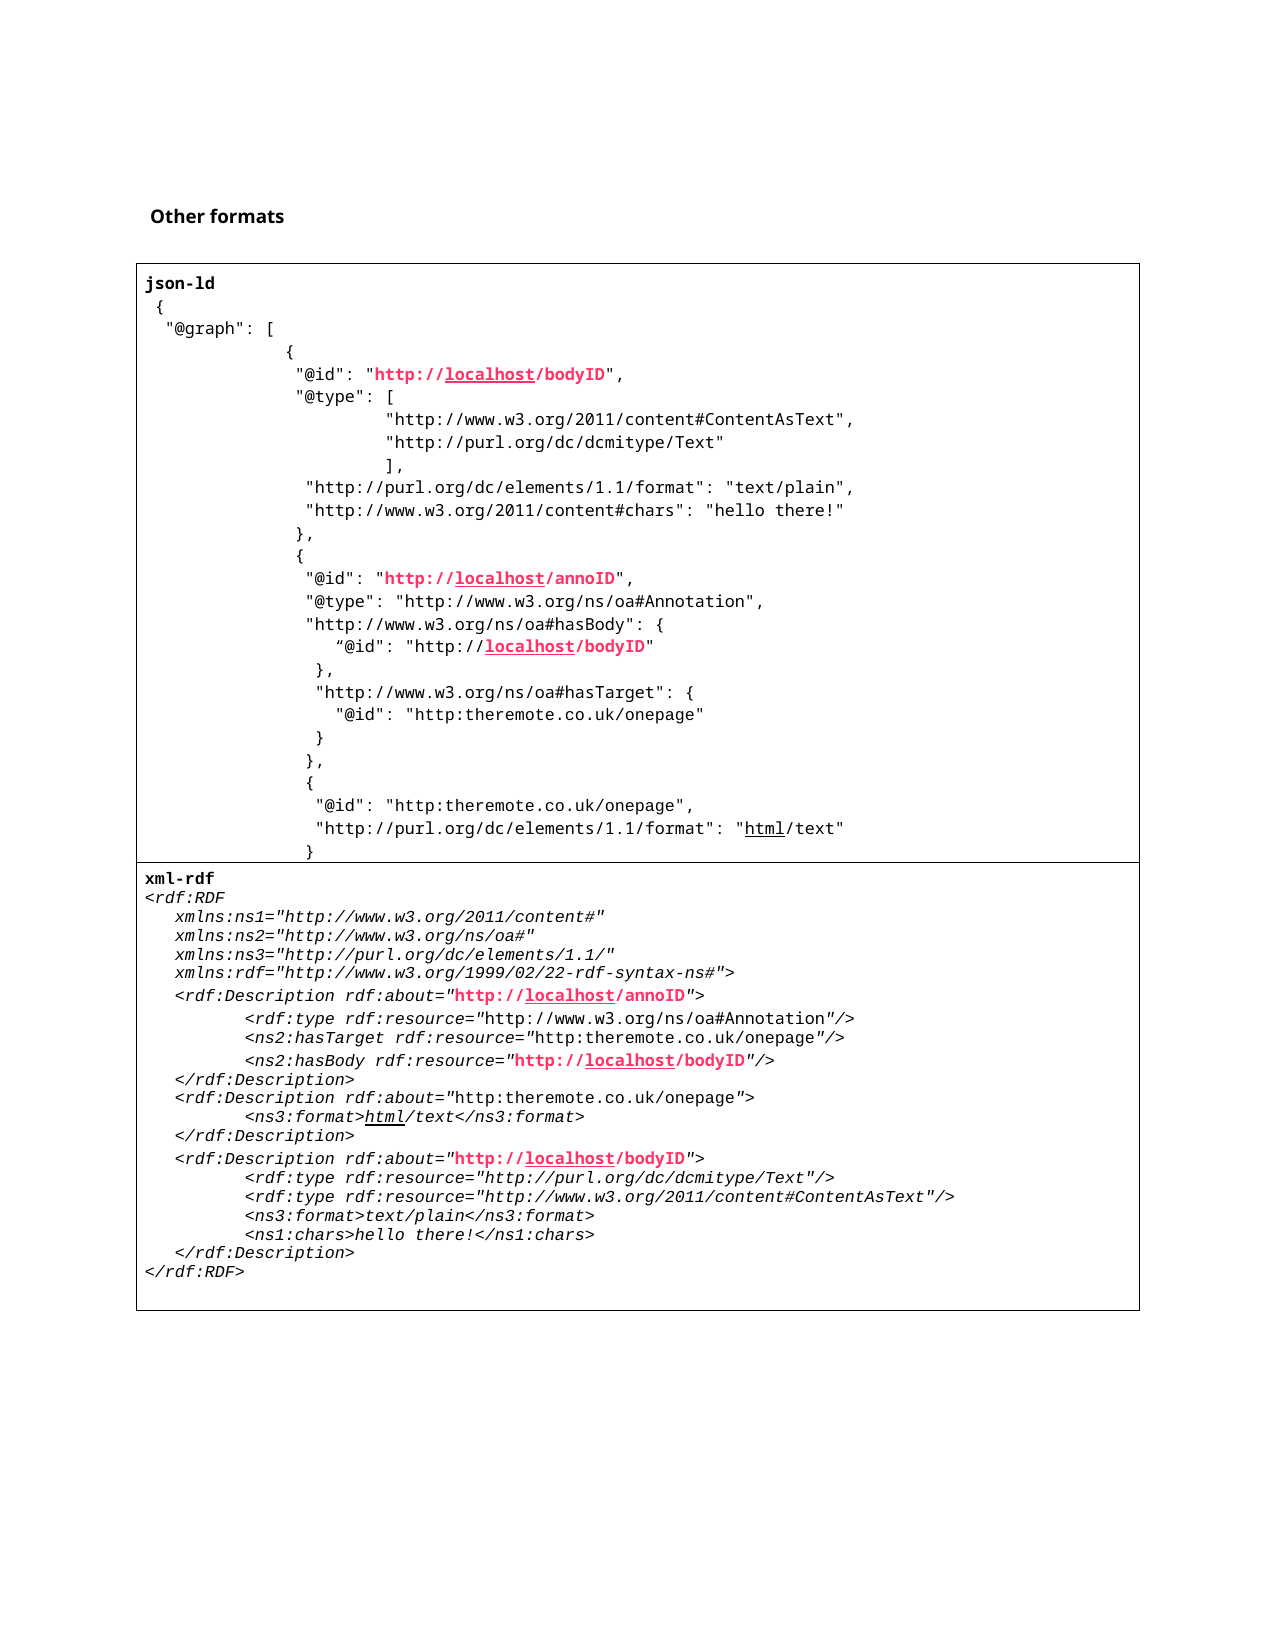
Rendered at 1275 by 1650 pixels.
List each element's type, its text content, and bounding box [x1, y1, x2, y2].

text "@type": [ [144, 385, 1131, 408]
text xmlns:ns1="http://www.w3.org/2011/content#" [144, 908, 1131, 927]
text } [144, 726, 1131, 748]
text ], [144, 453, 1131, 476]
text "@id": "http://localhost/annoID", [144, 567, 1131, 589]
text <ns2:hasTarget rdf:resource="http:theremote.co.uk/onepage"/> [144, 1029, 1131, 1048]
text "http://www.w3.org/2011/content#ContentAsText", [144, 408, 1131, 430]
text { [144, 544, 1131, 567]
text "http://purl.org/dc/elements/1.1/format": "html/text" [144, 817, 1131, 839]
text <rdf:type rdf:resource="http://www.w3.org/2011/content#ContentAsText"/> [144, 1188, 1131, 1207]
text xml-rdf [144, 871, 1131, 890]
text </rdf:RDF> [144, 1264, 1131, 1283]
text <ns1:chars>hello there!</ns1:chars> [144, 1226, 1131, 1245]
text { [144, 339, 1131, 362]
text <ns3:format>html/text</ns3:format> [144, 1109, 1131, 1128]
text } [144, 839, 1131, 862]
text "http://purl.org/dc/dcmitype/Text" [144, 430, 1131, 453]
text <ns3:format>text/plain</ns3:format> [144, 1207, 1131, 1226]
text xmlns:ns3="http://purl.org/dc/elements/1.1/" [144, 946, 1131, 965]
text <rdf:Description rdf:about="http://localhost/bodyID"> [144, 1147, 1131, 1169]
text <rdf:Description rdf:about="http:theremote.co.uk/onepage"> [144, 1090, 1131, 1109]
text "http://www.w3.org/ns/oa#hasBody": { [144, 612, 1131, 635]
text "@id": "http://localhost/bodyID", [144, 362, 1131, 385]
text "@type": "http://www.w3.org/ns/oa#Annotation", [144, 589, 1131, 612]
text <rdf:Description rdf:about="http://localhost/annoID"> [144, 984, 1131, 1007]
text { [144, 771, 1131, 794]
text "@id": "http:theremote.co.uk/onepage", [144, 794, 1131, 817]
text </rdf:Description> [144, 1071, 1131, 1090]
text </rdf:Description> [144, 1245, 1131, 1264]
text "@id": "http:theremote.co.uk/onepage" [144, 703, 1131, 726]
text json-ld [144, 271, 1131, 294]
text }, [144, 521, 1131, 544]
text "@graph": [ [144, 317, 1131, 339]
text Other formats [150, 200, 1125, 230]
text "http://www.w3.org/2011/content#chars": "hello there!" [144, 498, 1131, 521]
text "http://www.w3.org/ns/oa#hasTarget": { [144, 680, 1131, 703]
text }, [144, 748, 1131, 771]
text xmlns:rdf="http://www.w3.org/1999/02/22-rdf-syntax-ns#"> [144, 965, 1131, 984]
text { [144, 294, 1131, 317]
text "http://purl.org/dc/elements/1.1/format": "text/plain", [144, 476, 1131, 498]
text }, [144, 657, 1131, 680]
text <rdf:type rdf:resource="http://www.w3.org/ns/oa#Annotation"/> [144, 1007, 1131, 1029]
text “@id": "http://localhost/bodyID" [144, 635, 1131, 657]
text xmlns:ns2="http://www.w3.org/ns/oa#" [144, 927, 1131, 946]
text <rdf:type rdf:resource="http://purl.org/dc/dcmitype/Text"/> [144, 1169, 1131, 1188]
text <rdf:RDF [144, 890, 1131, 908]
text </rdf:Description> [144, 1128, 1131, 1147]
text <ns2:hasBody rdf:resource="http://localhost/bodyID"/> [144, 1048, 1131, 1071]
